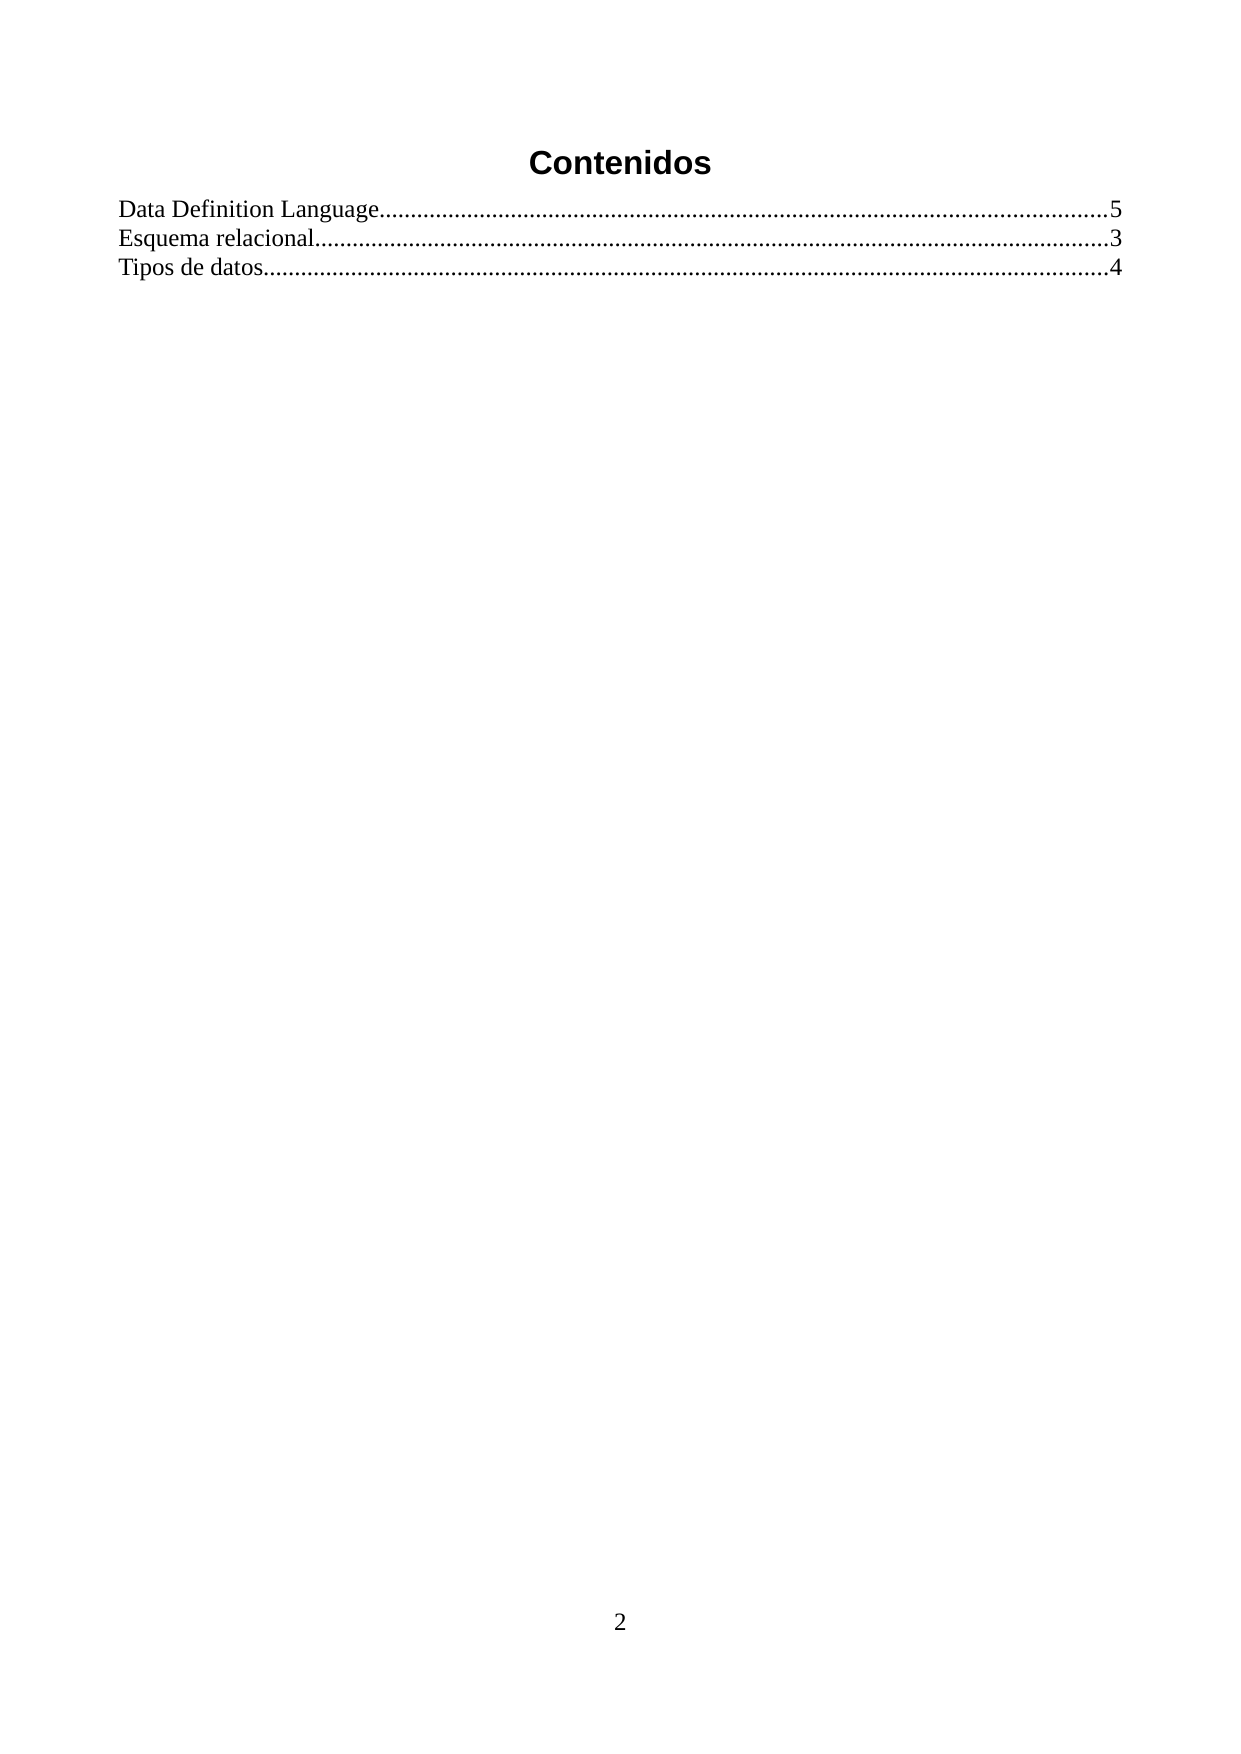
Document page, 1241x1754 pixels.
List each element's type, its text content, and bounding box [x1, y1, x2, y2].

text Data Definition Language 5 [118, 194, 1122, 223]
subtitle Contenidos [118, 143, 1122, 182]
text Esquema relacional 3 [118, 223, 1122, 252]
text Tipos de datos 4 [118, 252, 1122, 280]
